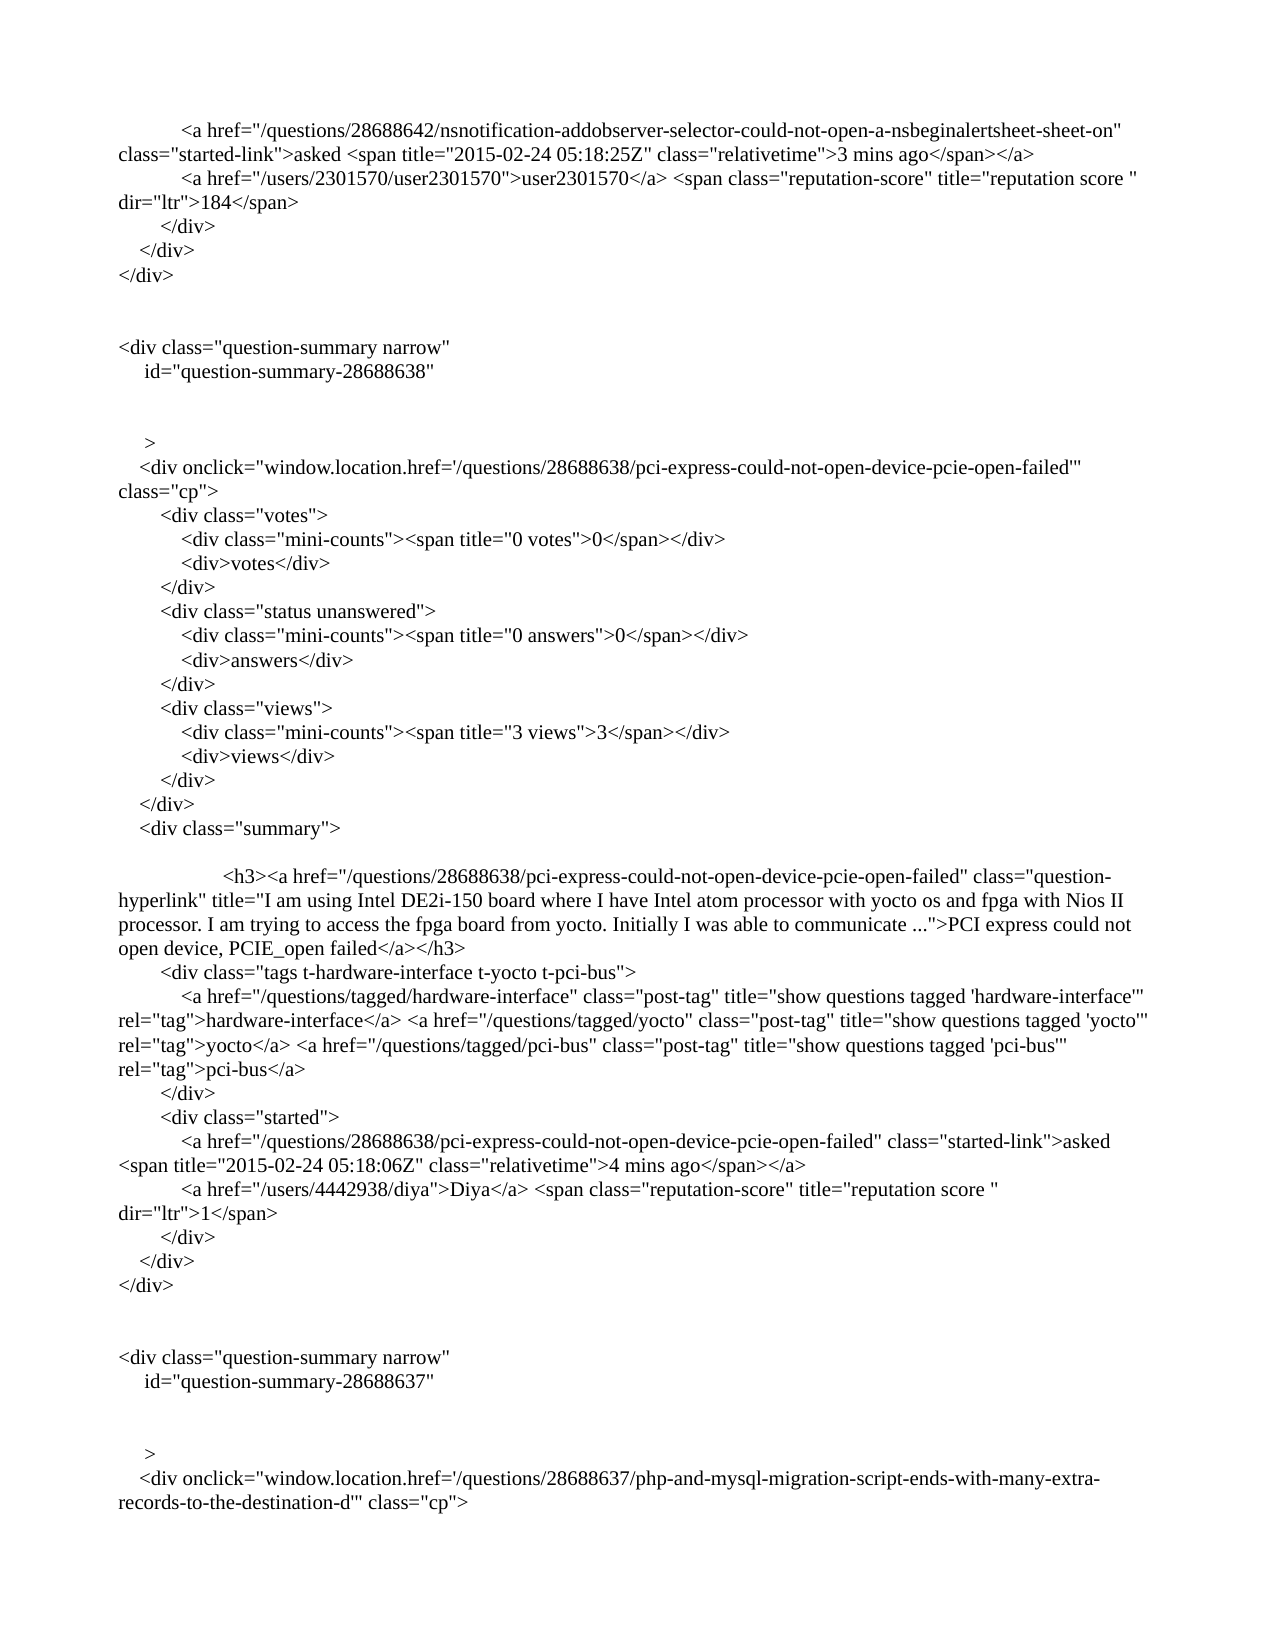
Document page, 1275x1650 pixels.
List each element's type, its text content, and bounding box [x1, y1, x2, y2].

text > [118, 431, 1157, 455]
text </div> [118, 214, 1157, 238]
text <div class="tags t-hardware-interface t-yocto t-pci-bus"> [118, 960, 1157, 984]
text <a href="/users/4442938/diya">Diya</a> <span class="reputation-score" title="reputation score " dir="ltr">1</span> [118, 1177, 1157, 1225]
text id="question-summary-28688637" [118, 1369, 1157, 1393]
text </div> [118, 262, 1157, 287]
text <div class="summary"> [118, 816, 1157, 840]
text id="question-summary-28688638" [118, 359, 1157, 383]
text </div> [118, 238, 1157, 262]
text <a href="/users/2301570/user2301570">user2301570</a> <span class="reputation-score" title="reputation score " dir="ltr">184</span> [118, 166, 1157, 214]
text </div> [118, 768, 1157, 792]
text <div class="started"> [118, 1105, 1157, 1129]
text </div> [118, 1273, 1157, 1297]
text <div class="mini-counts"><span title="0 answers">0</span></div> [118, 623, 1157, 647]
text <div class="views"> [118, 696, 1157, 720]
text </div> [118, 792, 1157, 816]
text <div onclick="window.location.href='/questions/28688637/php-and-mysql-migration-script-ends-with-many-extra-records-to-the-destination-d'" class="cp"> [118, 1466, 1157, 1514]
text </div> [118, 1225, 1157, 1249]
text <div class="status unanswered"> [118, 599, 1157, 623]
text </div> [118, 575, 1157, 599]
text <a href="/questions/tagged/hardware-interface" class="post-tag" title="show questions tagged 'hardware-interface'" rel="tag">hardware-interface</a> <a href="/questions/tagged/yocto" class="post-tag" title="show questions tagged 'yocto'" rel="tag">yocto</a> <a href="/questions/tagged/pci-bus" class="post-tag" title="show questions tagged 'pci-bus'" rel="tag">pci-bus</a> [118, 984, 1157, 1081]
text <div class="question-summary narrow" [118, 335, 1157, 359]
text <div class="mini-counts"><span title="3 views">3</span></div> [118, 720, 1157, 744]
text </div> [118, 1249, 1157, 1273]
text <div>views</div> [118, 744, 1157, 768]
text <a href="/questions/28688638/pci-express-could-not-open-device-pcie-open-failed" class="started-link">asked <span title="2015-02-24 05:18:06Z" class="relativetime">4 mins ago</span></a> [118, 1129, 1157, 1177]
text <div class="votes"> [118, 503, 1157, 527]
text <a href="/questions/28688642/nsnotification-addobserver-selector-could-not-open-a-nsbeginalertsheet-sheet-on" class="started-link">asked <span title="2015-02-24 05:18:25Z" class="relativetime">3 mins ago</span></a> [118, 118, 1157, 166]
text <div>votes</div> [118, 551, 1157, 575]
text > [118, 1442, 1157, 1466]
text <div onclick="window.location.href='/questions/28688638/pci-express-could-not-open-device-pcie-open-failed'" class="cp"> [118, 455, 1157, 503]
text <div class="mini-counts"><span title="0 votes">0</span></div> [118, 527, 1157, 551]
text <div>answers</div> [118, 647, 1157, 672]
text </div> [118, 672, 1157, 696]
text <div class="question-summary narrow" [118, 1345, 1157, 1369]
text <h3><a href="/questions/28688638/pci-express-could-not-open-device-pcie-open-failed" class="question-hyperlink" title="I am using Intel DE2i-150 board where I have Intel atom processor with yocto os and fpga with Nios II processor. I am trying to access the fpga board from yocto. Initially I was able to communicate ...">PCI express could not open device, PCIE_open failed</a></h3> [118, 864, 1157, 960]
text </div> [118, 1081, 1157, 1105]
